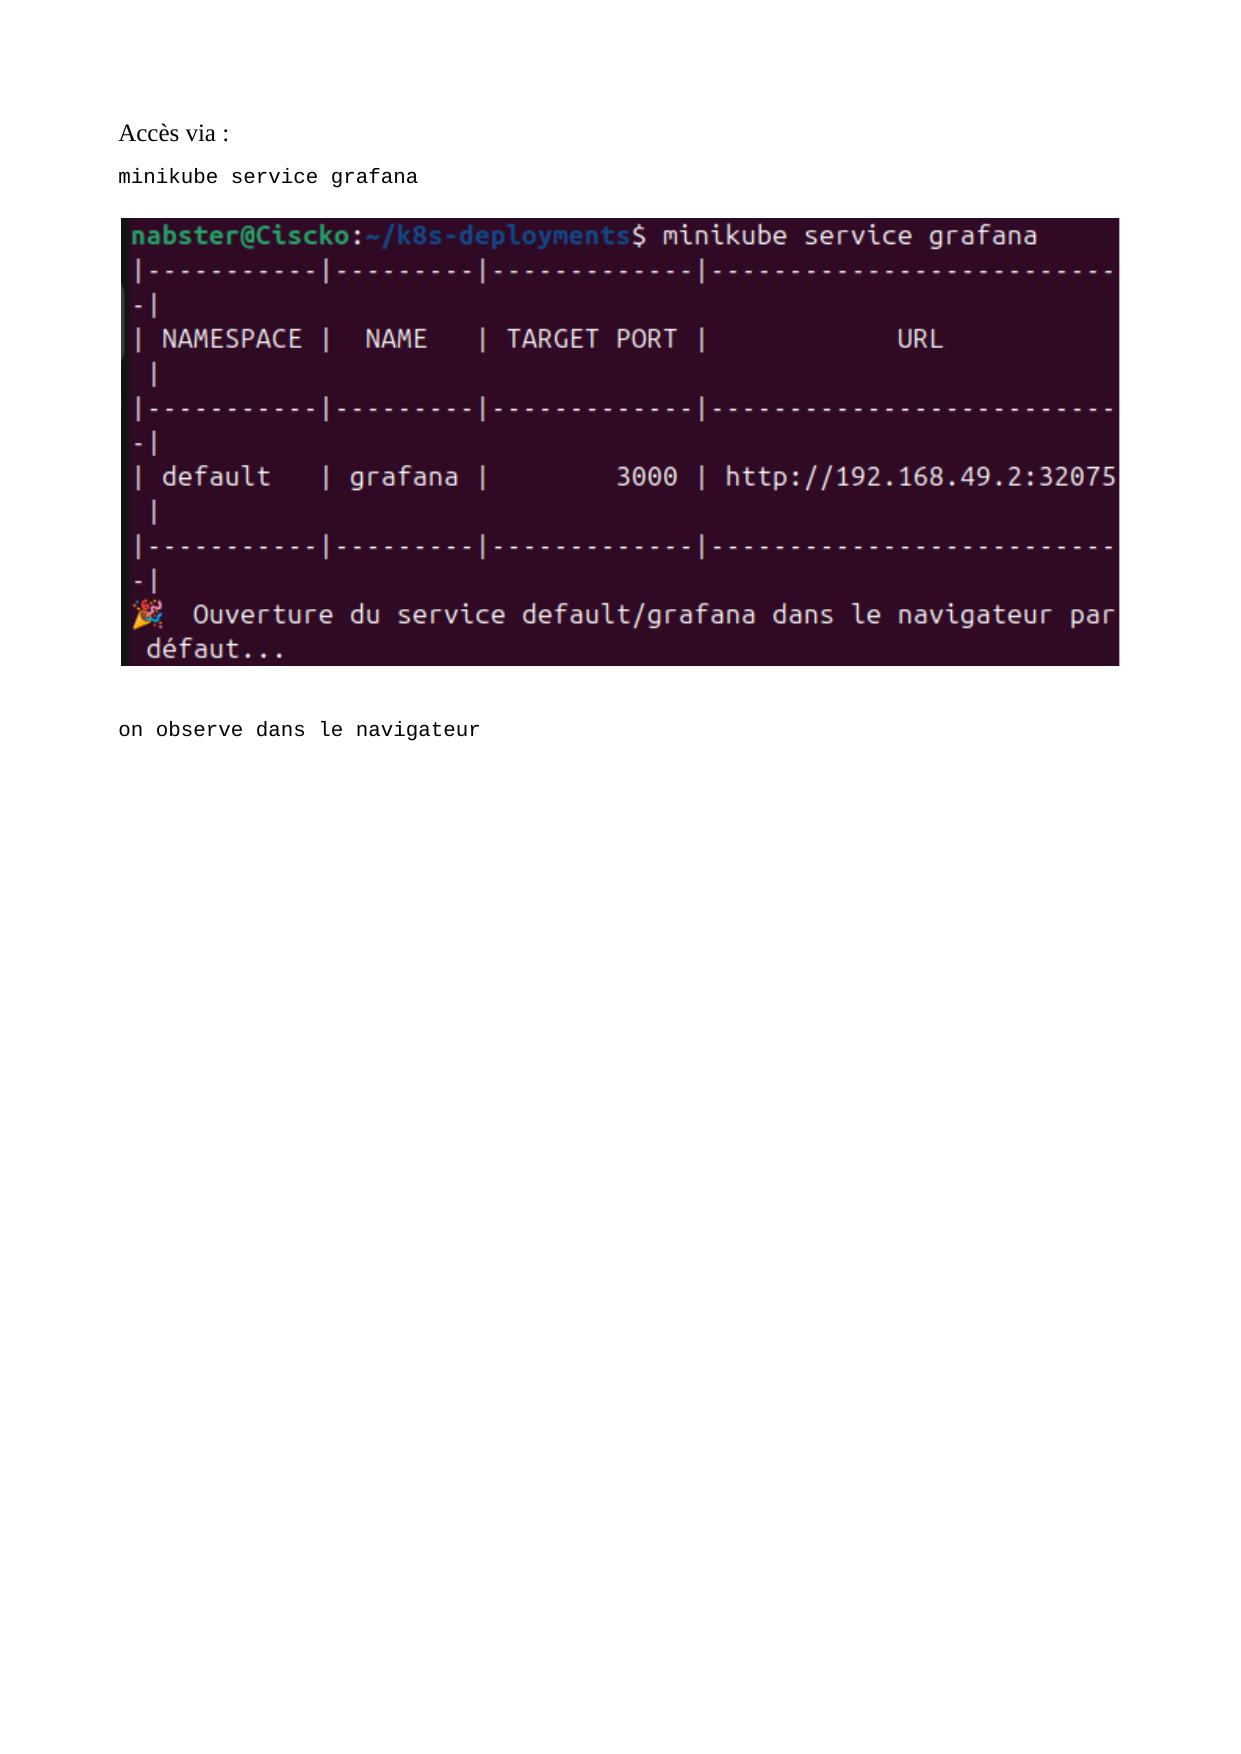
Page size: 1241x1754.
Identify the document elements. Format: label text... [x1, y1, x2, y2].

text on observe dans le navigateur [118, 719, 1122, 742]
text minikube service grafana [118, 166, 1122, 189]
text Accès via : [118, 118, 1122, 147]
picture [121, 218, 1120, 666]
